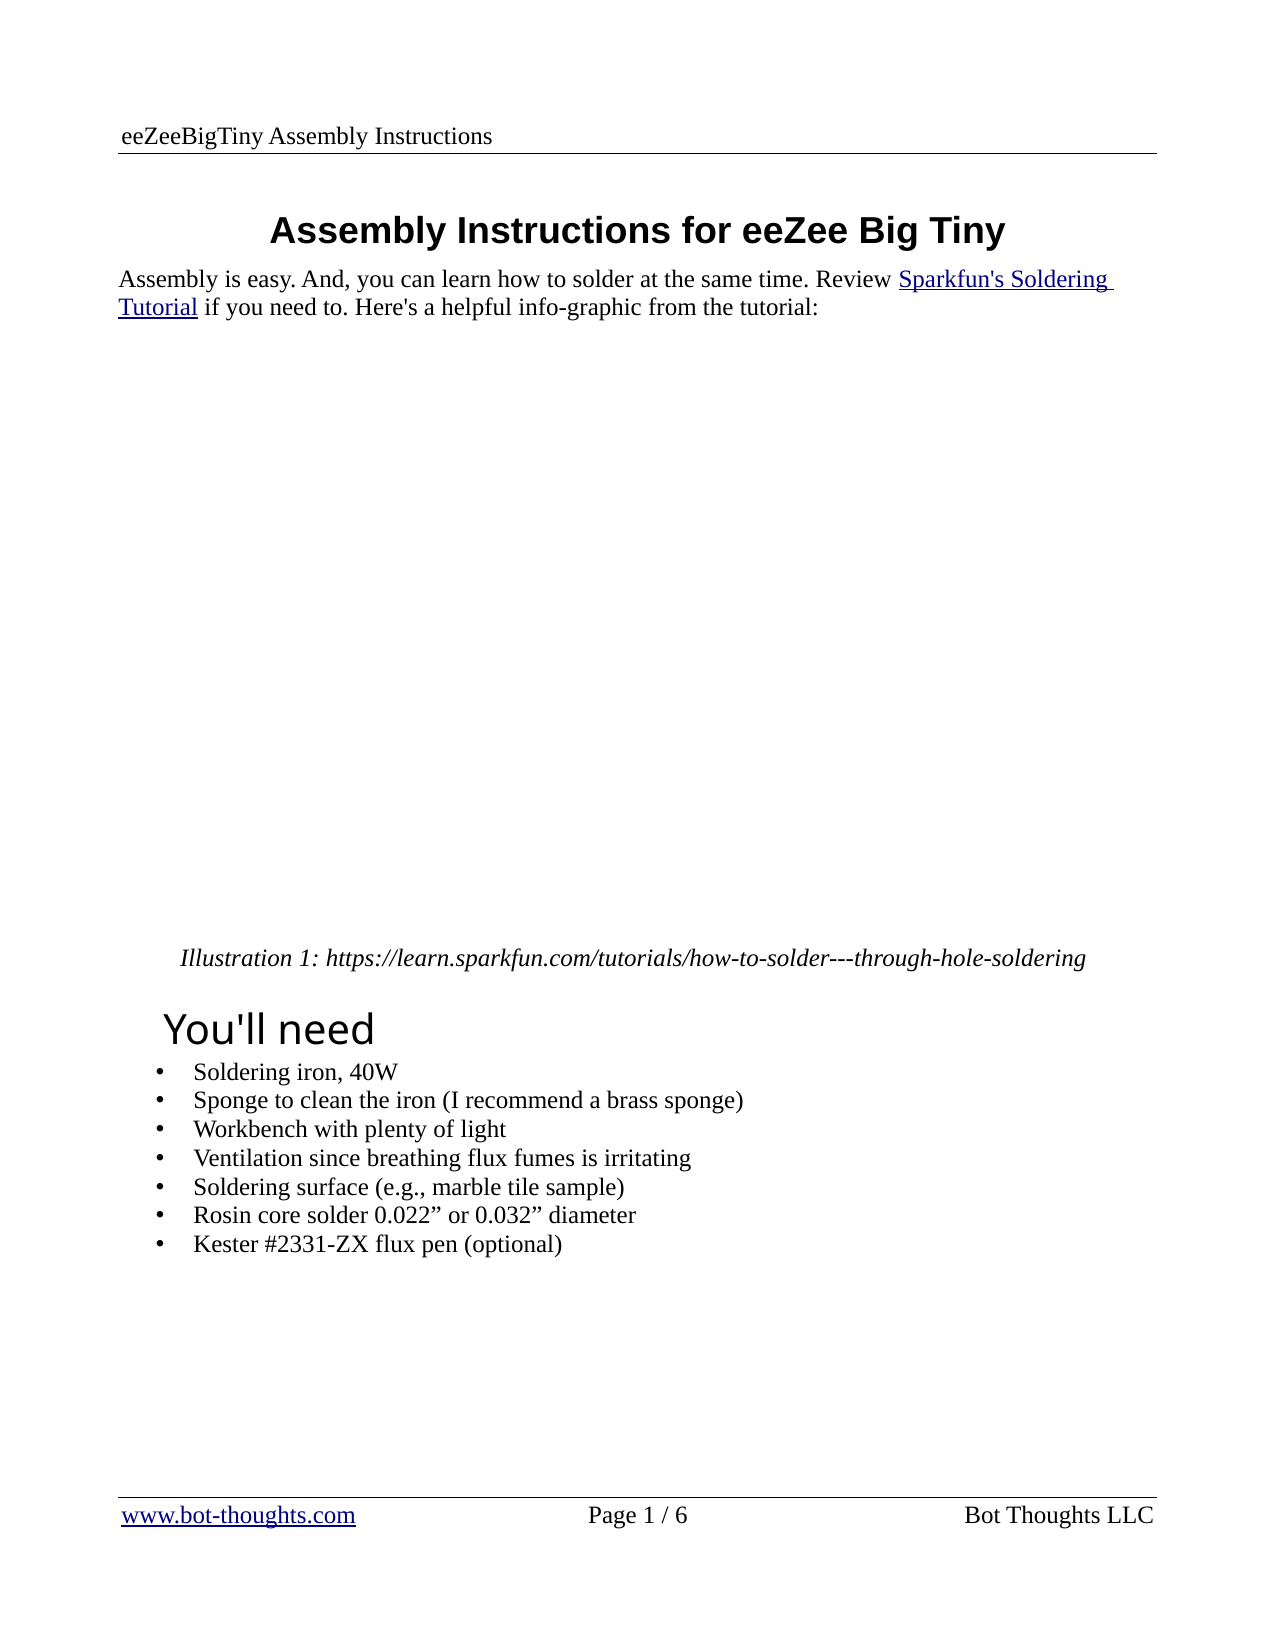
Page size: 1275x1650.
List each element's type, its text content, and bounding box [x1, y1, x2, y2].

subtitle You'll need [118, 1000, 1157, 1057]
text Illustration 1: https://learn.sparkfun.com/tutorials/how-to-solder---through-hole-soldering [122, 362, 1153, 971]
list Ventilation since breathing flux fumes is irritating [156, 1143, 1157, 1172]
list Kester #2331-ZX flux pen (optional) [156, 1229, 1157, 1258]
list Soldering surface (e.g., marble tile sample) [156, 1172, 1157, 1201]
title Assembly Instructions for eeZee Big Tiny [118, 208, 1157, 251]
list Workbench with plenty of light [156, 1114, 1157, 1143]
list Rosin core solder 0.022” or 0.032” diameter [156, 1201, 1157, 1229]
list Sponge to clean the iron (I recommend a brass sponge) [156, 1086, 1157, 1114]
text Assembly is easy. And, you can learn how to solder at the same time. Review Sparkfun's Soldering Tutorial if you need to. Here's a helpful info-graphic from the tutorial: [118, 264, 1157, 321]
list Soldering iron, 40W [156, 1057, 1157, 1086]
